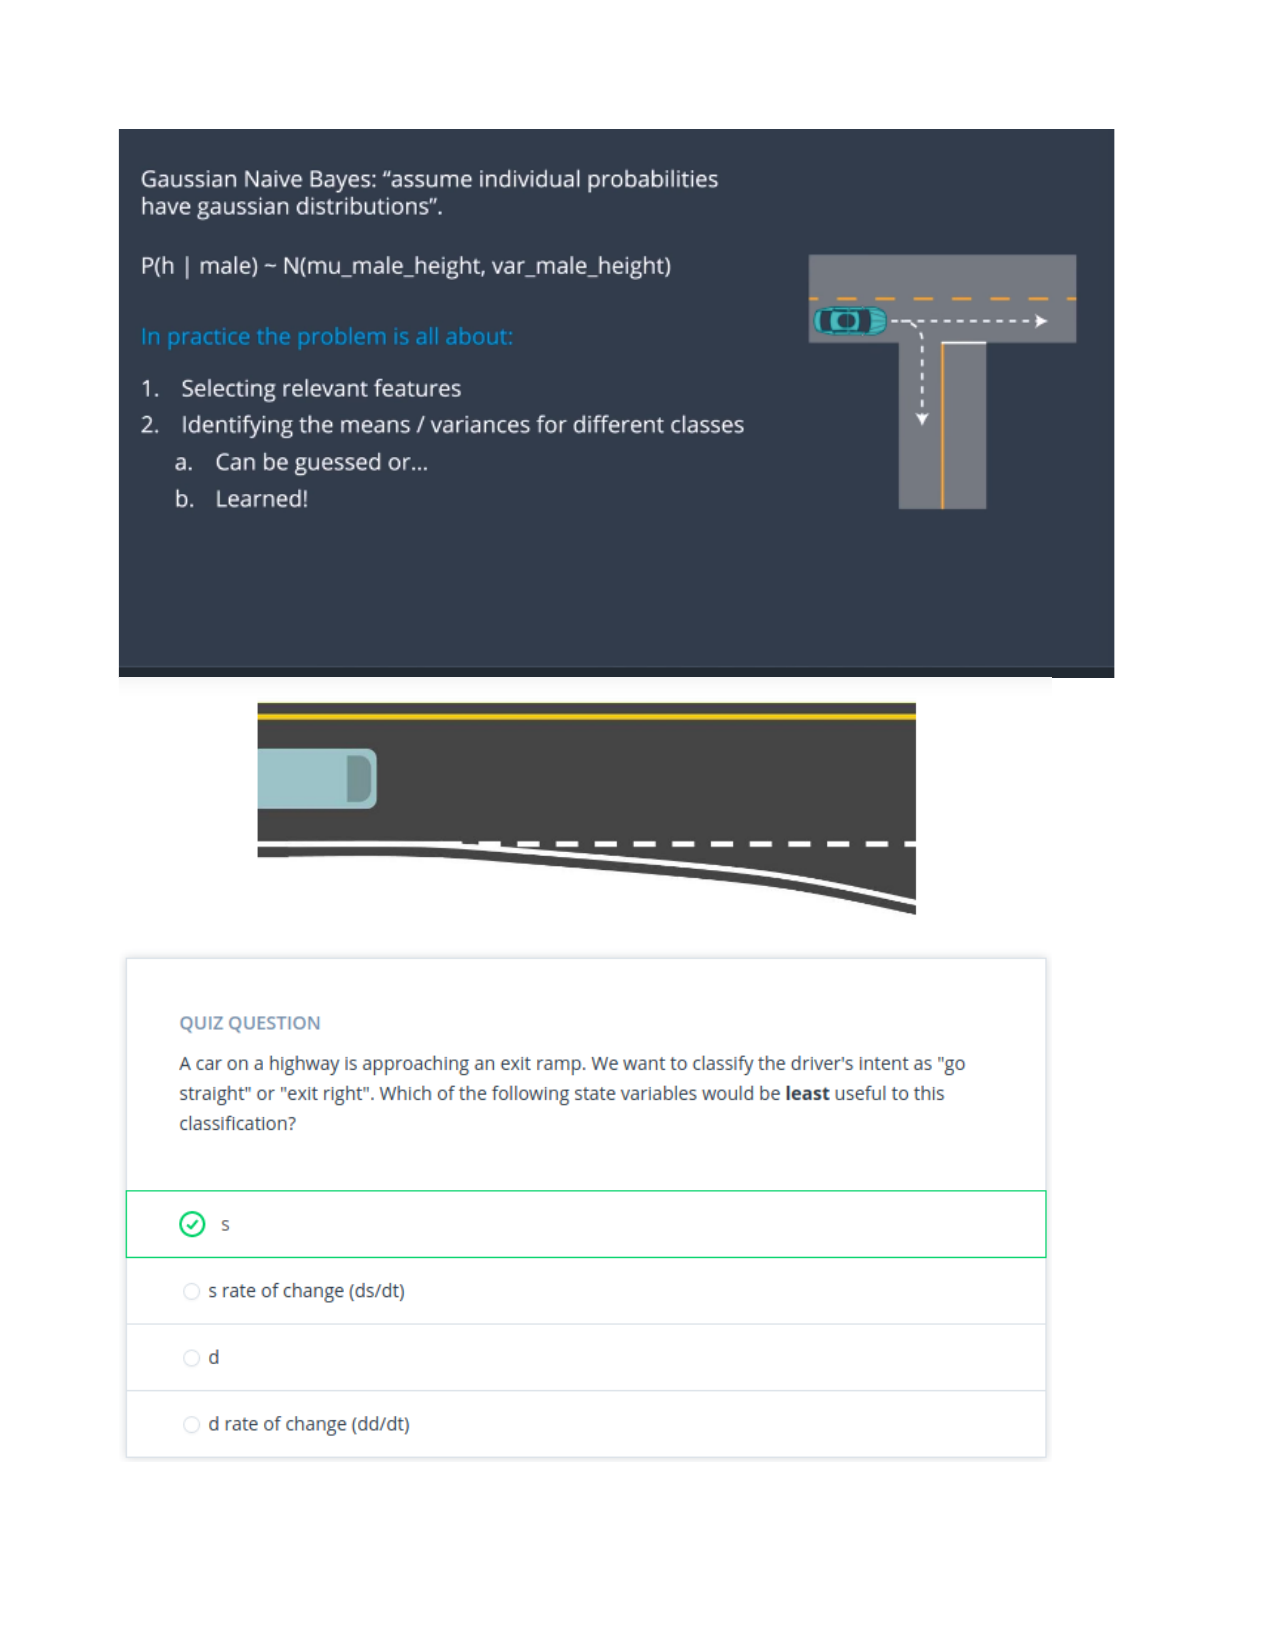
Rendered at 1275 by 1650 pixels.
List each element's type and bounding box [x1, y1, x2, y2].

picture [118, 129, 1115, 1462]
